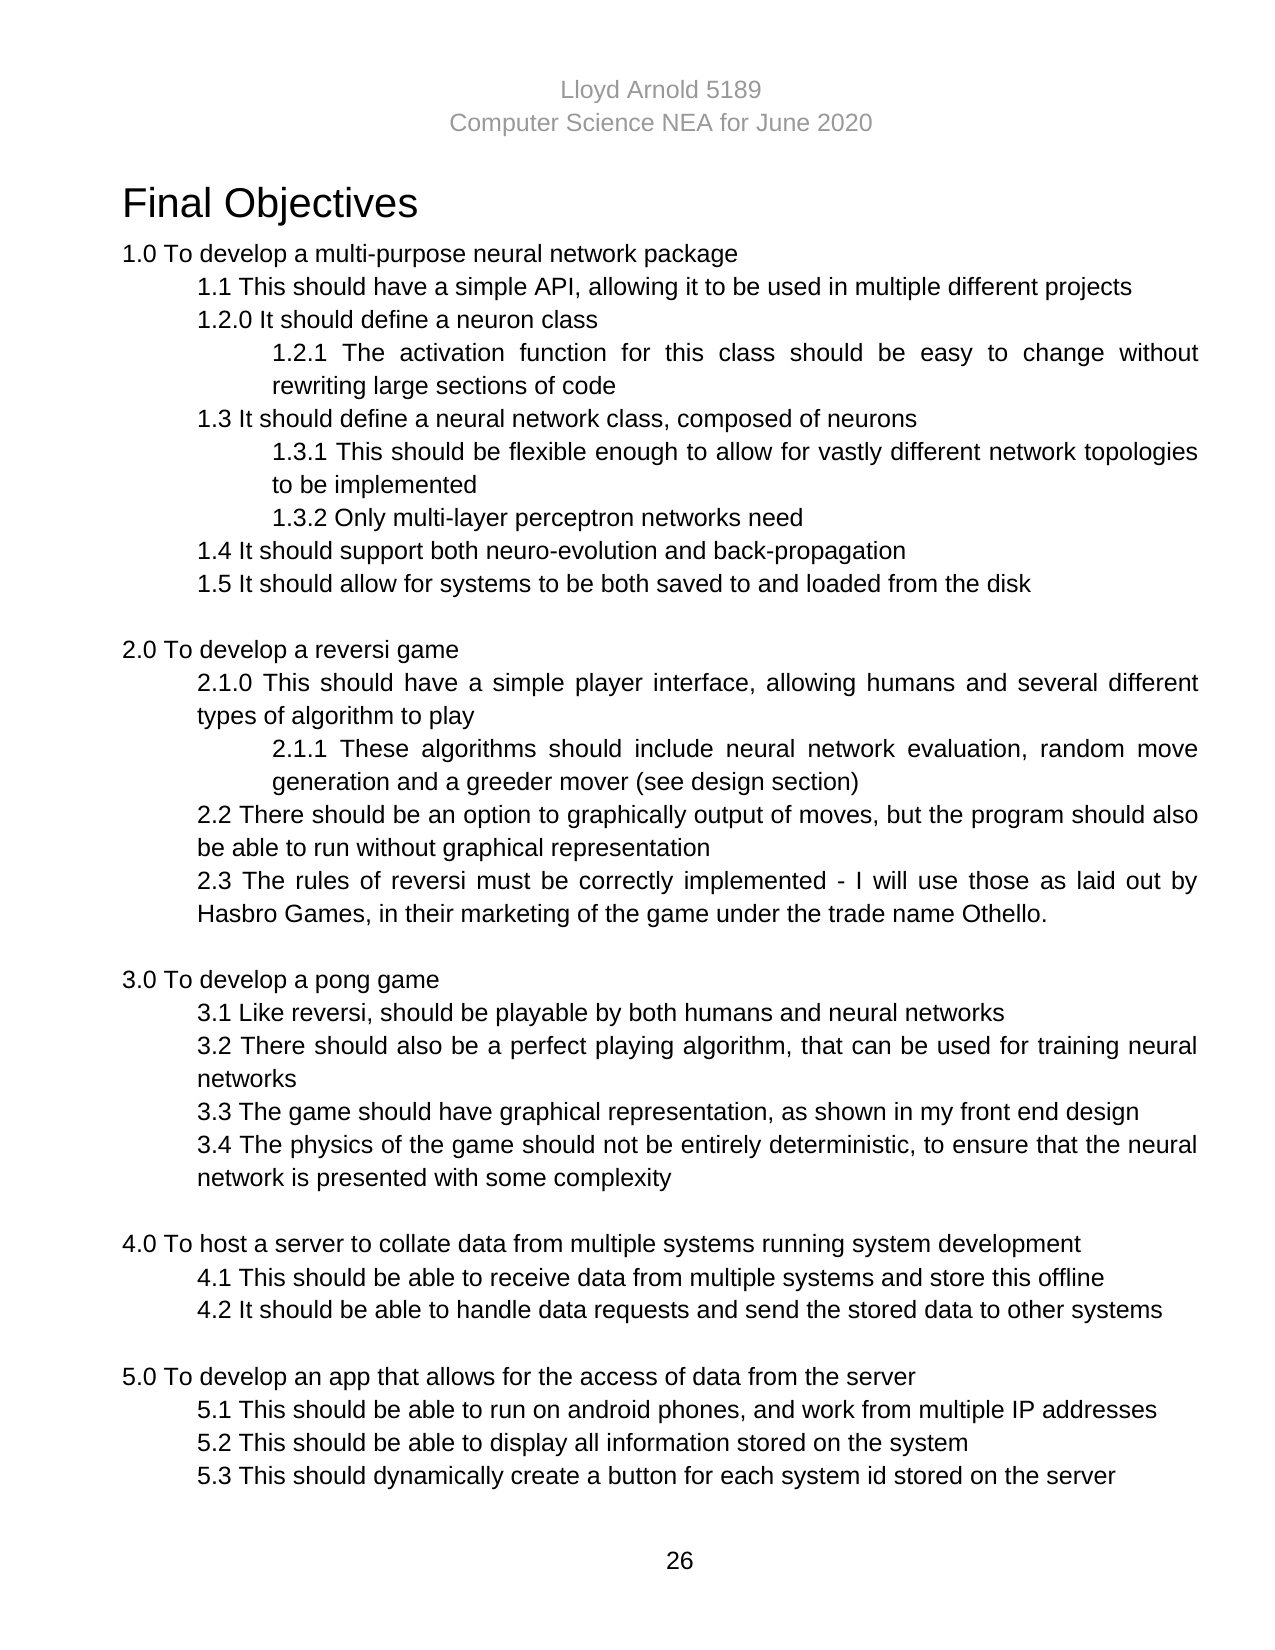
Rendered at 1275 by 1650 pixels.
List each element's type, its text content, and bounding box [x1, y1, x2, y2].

text 2.1.1 These algorithms should include neural network evaluation, random move generation and a greeder mover (see design section) [272, 734, 1200, 796]
text 4.1 This should be able to receive data from multiple systems and store this offline [197, 1262, 1200, 1291]
text 2.3 The rules of reversi must be correctly implemented - I will use those as laid out by Hasbro Games, in their marketing of the game under the trade name Othello. [197, 866, 1200, 928]
text 4.0 To host a server to collate data from multiple systems running system development [122, 1229, 1200, 1258]
text 1.4 It should support both neuro-evolution and back-propagation [197, 536, 1200, 565]
text 5.2 This should be able to display all information stored on the system [197, 1428, 1200, 1456]
text 5.0 To develop an app that allows for the access of data from the server [122, 1362, 1200, 1390]
text 4.2 It should be able to handle data requests and send the stored data to other systems [197, 1296, 1200, 1324]
text 1.2.1 The activation function for this class should be easy to change without rewriting large sections of code [272, 338, 1200, 400]
text 5.3 This should dynamically create a button for each system id stored on the server [197, 1461, 1200, 1489]
text 3.0 To develop a pong game [122, 965, 1200, 994]
text 5.1 This should be able to run on android phones, and work from multiple IP addresses [197, 1394, 1200, 1423]
text 2.0 To develop a reversi game [122, 635, 1200, 664]
text 2.1.0 This should have a simple player interface, allowing humans and several different types of algorithm to play [197, 668, 1200, 730]
text 1.2.0 It should define a neuron class [197, 305, 1200, 334]
text 1.5 It should allow for systems to be both saved to and loaded from the disk [197, 569, 1200, 598]
subtitle Final Objectives [122, 178, 1200, 226]
text 3.1 Like reversi, should be playable by both humans and neural networks [122, 998, 1200, 1027]
text 3.4 The physics of the game should not be entirely deterministic, to ensure that the neural network is presented with some complexity [197, 1130, 1200, 1192]
text 2.2 There should be an option to graphically output of moves, but the program should also be able to run without graphical representation [197, 800, 1200, 862]
text 1.3.2 Only multi-layer perceptron networks need [272, 503, 1200, 532]
text 1.3.1 This should be flexible enough to allow for vastly different network topologies to be implemented [272, 437, 1200, 499]
text 3.3 The game should have graphical representation, as shown in my front end design [197, 1097, 1200, 1126]
text 1.0 To develop a multi-purpose neural network package [122, 239, 1200, 268]
text 3.2 There should also be a perfect playing algorithm, that can be used for training neural networks [197, 1031, 1200, 1093]
text 1.3 It should define a neural network class, composed of neurons [197, 404, 1200, 433]
text 1.1 This should have a simple API, allowing it to be used in multiple different projects [197, 272, 1200, 301]
